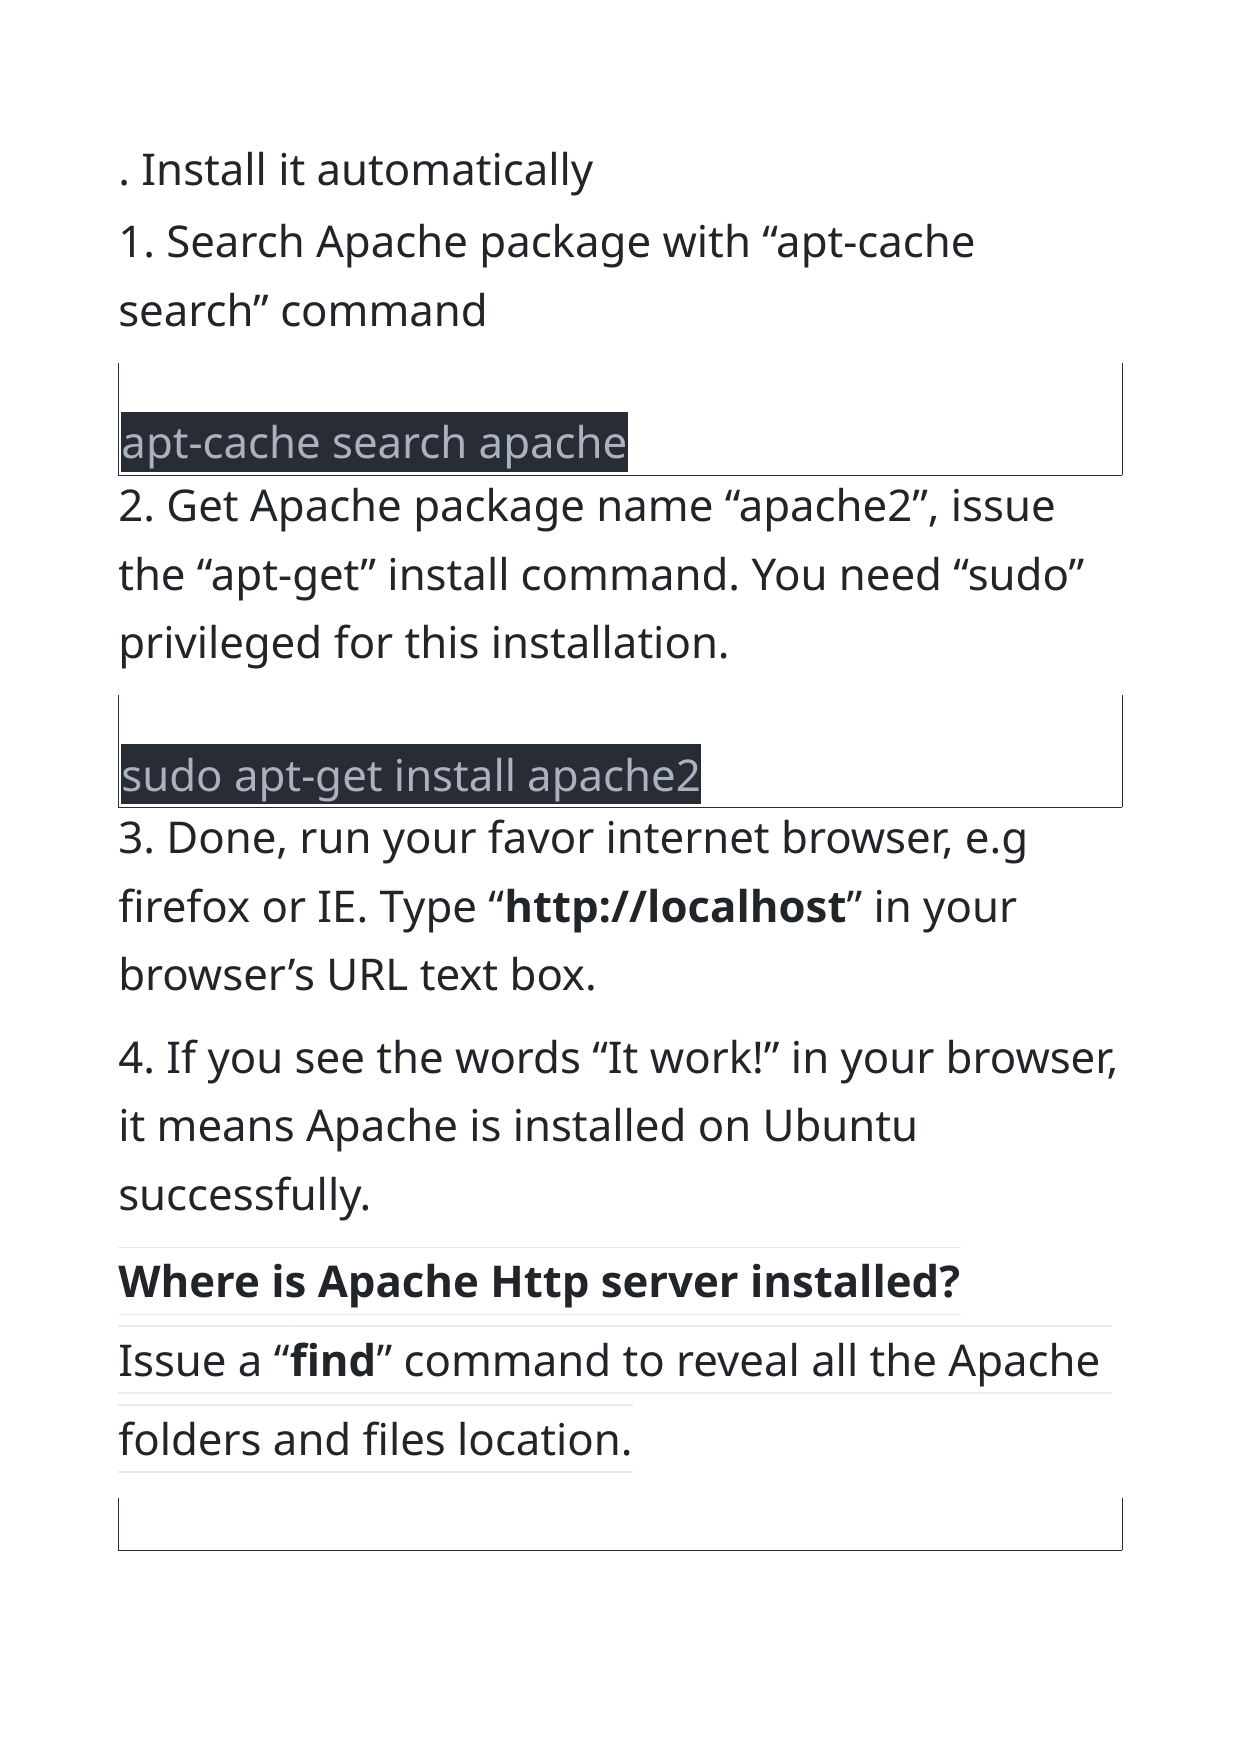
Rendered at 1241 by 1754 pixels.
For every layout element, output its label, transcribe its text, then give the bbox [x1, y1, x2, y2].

text 4. If you see the words “It work!” in your browser, it means Apache is installed on Ubuntu successfully. [118, 1027, 1122, 1223]
text apt-cache search apache [119, 412, 1122, 475]
text sudo apt-get install apache2 [119, 744, 1122, 807]
subtitle . Install it automatically [118, 139, 1122, 198]
text 3. Done, run your favor internet browser, e.g firefox or IE. Type “http://localhost” in your browser’s URL text box. [118, 808, 1122, 1003]
text 2. Get Apache package name “apache2”, issue the “apt-get” install command. You need “sudo” privileged for this installation. [118, 476, 1122, 671]
text 1. Search Apache package with “apt-cache search” command [118, 211, 1122, 339]
text Where is Apache Http server installed? Issue a “find” command to reveal all the Apache folders and files location. [118, 1247, 1122, 1473]
